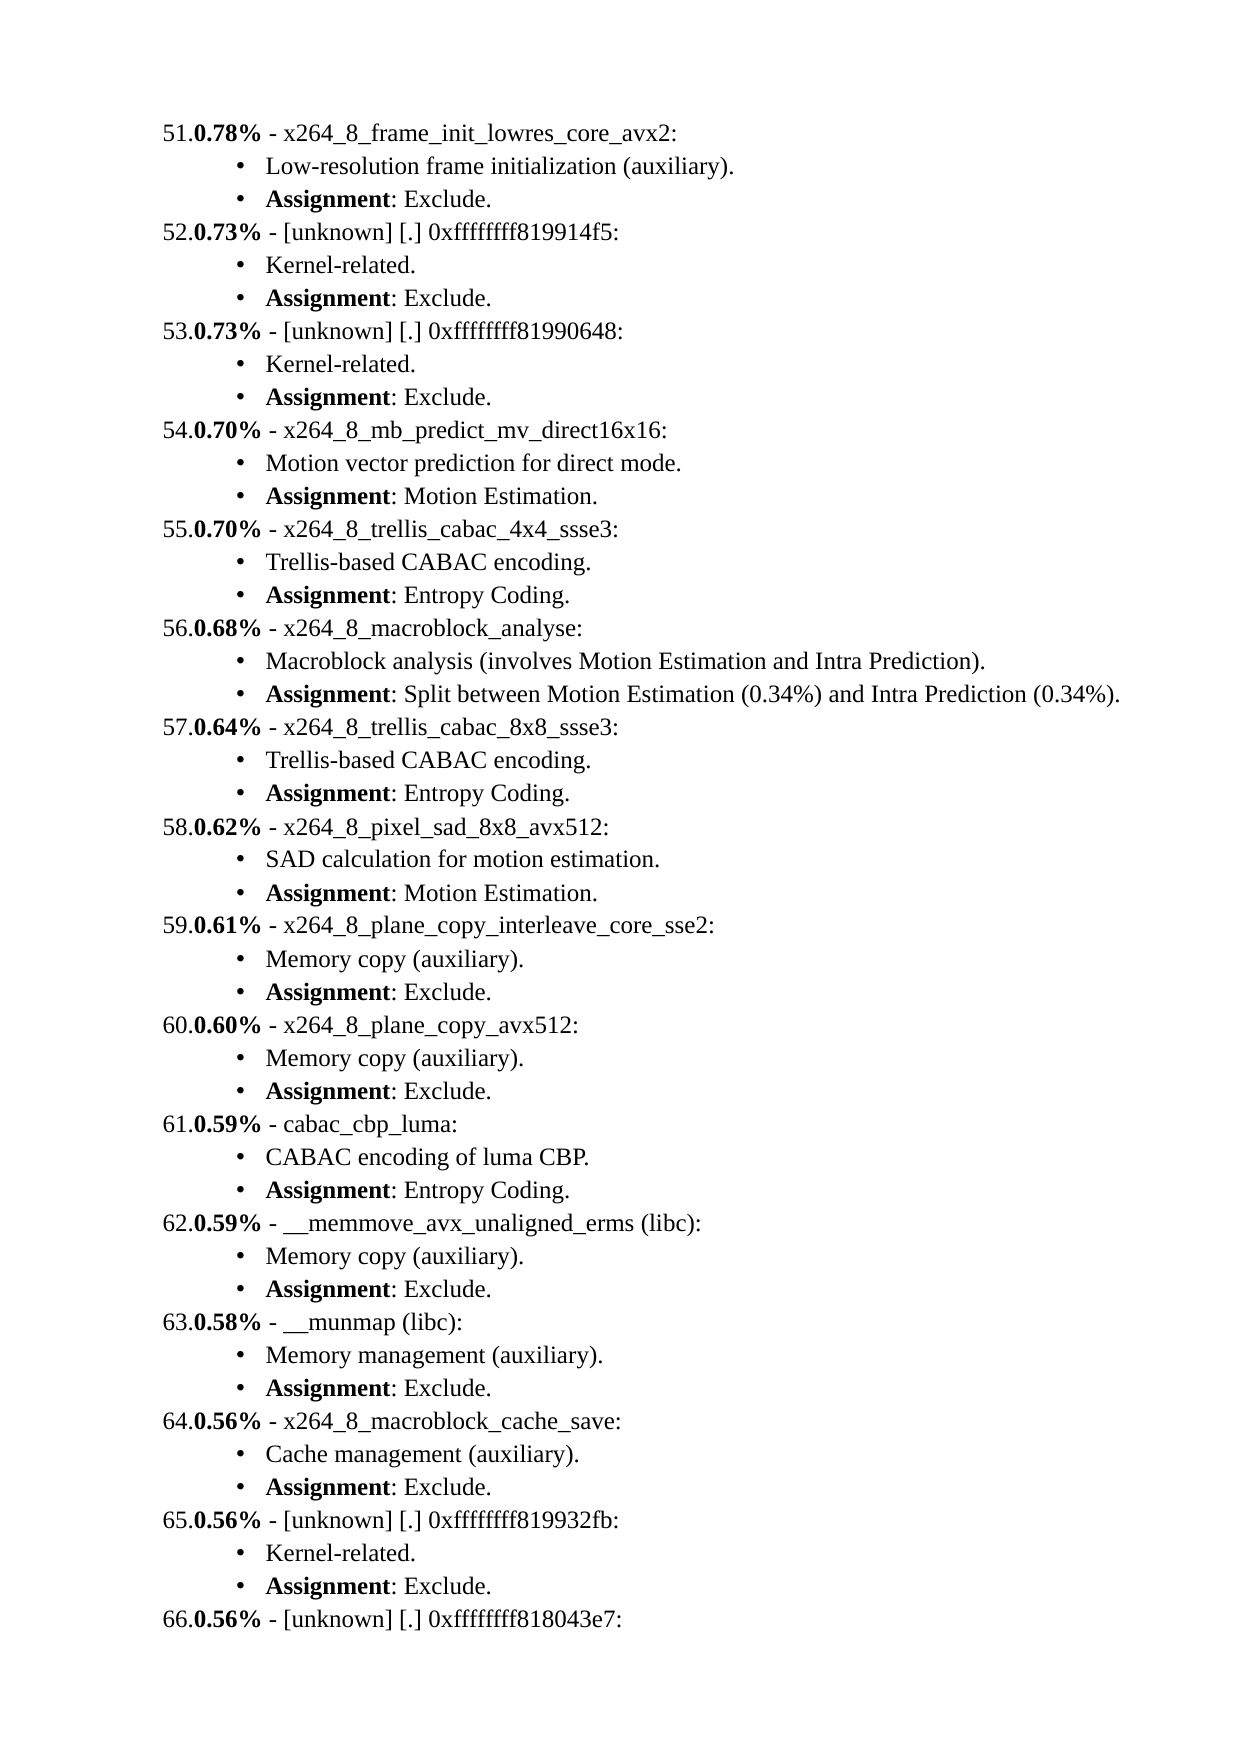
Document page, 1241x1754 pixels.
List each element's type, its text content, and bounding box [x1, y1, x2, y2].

list Assignment: Exclude. [236, 977, 1122, 1005]
list SAD calculation for motion estimation. [236, 844, 1122, 873]
list Memory copy (auxiliary). [236, 1241, 1122, 1269]
list Assignment: Entropy Coding. [236, 1175, 1122, 1203]
list 0.61% - x264_8_plane_copy_interleave_core_sse2: [162, 911, 1122, 939]
list Memory management (auxiliary). [236, 1340, 1122, 1369]
list 0.58% - __munmap (libc): [162, 1307, 1122, 1336]
list 0.56% - [unknown] [.] 0xffffffff819932fb: [162, 1505, 1122, 1534]
list Trellis-based CABAC encoding. [236, 547, 1122, 576]
list 0.59% - cabac_cbp_luma: [162, 1109, 1122, 1137]
list Kernel-related. [236, 250, 1122, 279]
list 0.73% - [unknown] [.] 0xffffffff819914f5: [162, 217, 1122, 246]
list Assignment: Exclude. [236, 283, 1122, 312]
list Assignment: Exclude. [236, 1274, 1122, 1303]
list Kernel-related. [236, 349, 1122, 378]
list Trellis-based CABAC encoding. [236, 746, 1122, 774]
list Assignment: Exclude. [236, 1373, 1122, 1402]
list 0.62% - x264_8_pixel_sad_8x8_avx512: [162, 812, 1122, 840]
list Memory copy (auxiliary). [236, 944, 1122, 972]
list 0.56% - [unknown] [.] 0xffffffff818043e7: [162, 1604, 1122, 1633]
list Assignment: Motion Estimation. [236, 481, 1122, 510]
list Macroblock analysis (involves Motion Estimation and Intra Prediction). [236, 646, 1122, 675]
list 0.78% - x264_8_frame_init_lowres_core_avx2: [162, 118, 1122, 147]
list CABAC encoding of luma CBP. [236, 1142, 1122, 1171]
list Assignment: Entropy Coding. [236, 778, 1122, 807]
list 0.59% - __memmove_avx_unaligned_erms (libc): [162, 1208, 1122, 1237]
list Assignment: Exclude. [236, 382, 1122, 411]
list 0.70% - x264_8_trellis_cabac_4x4_ssse3: [162, 514, 1122, 543]
list Assignment: Split between Motion Estimation (0.34%) and Intra Prediction (0.34%). [236, 679, 1122, 708]
list 0.73% - [unknown] [.] 0xffffffff81990648: [162, 316, 1122, 345]
list 0.70% - x264_8_mb_predict_mv_direct16x16: [162, 415, 1122, 444]
list Assignment: Exclude. [236, 184, 1122, 213]
list Kernel-related. [236, 1538, 1122, 1567]
list Assignment: Exclude. [236, 1076, 1122, 1104]
list 0.56% - x264_8_macroblock_cache_save: [162, 1406, 1122, 1435]
list Assignment: Entropy Coding. [236, 580, 1122, 609]
list Assignment: Exclude. [236, 1472, 1122, 1501]
list Memory copy (auxiliary). [236, 1043, 1122, 1071]
list Cache management (auxiliary). [236, 1439, 1122, 1468]
list 0.68% - x264_8_macroblock_analyse: [162, 613, 1122, 642]
list 0.64% - x264_8_trellis_cabac_8x8_ssse3: [162, 712, 1122, 741]
list Motion vector prediction for direct mode. [236, 448, 1122, 477]
list 0.60% - x264_8_plane_copy_avx512: [162, 1010, 1122, 1038]
list Assignment: Motion Estimation. [236, 878, 1122, 906]
list Assignment: Exclude. [236, 1571, 1122, 1600]
list Low-resolution frame initialization (auxiliary). [236, 151, 1122, 180]
